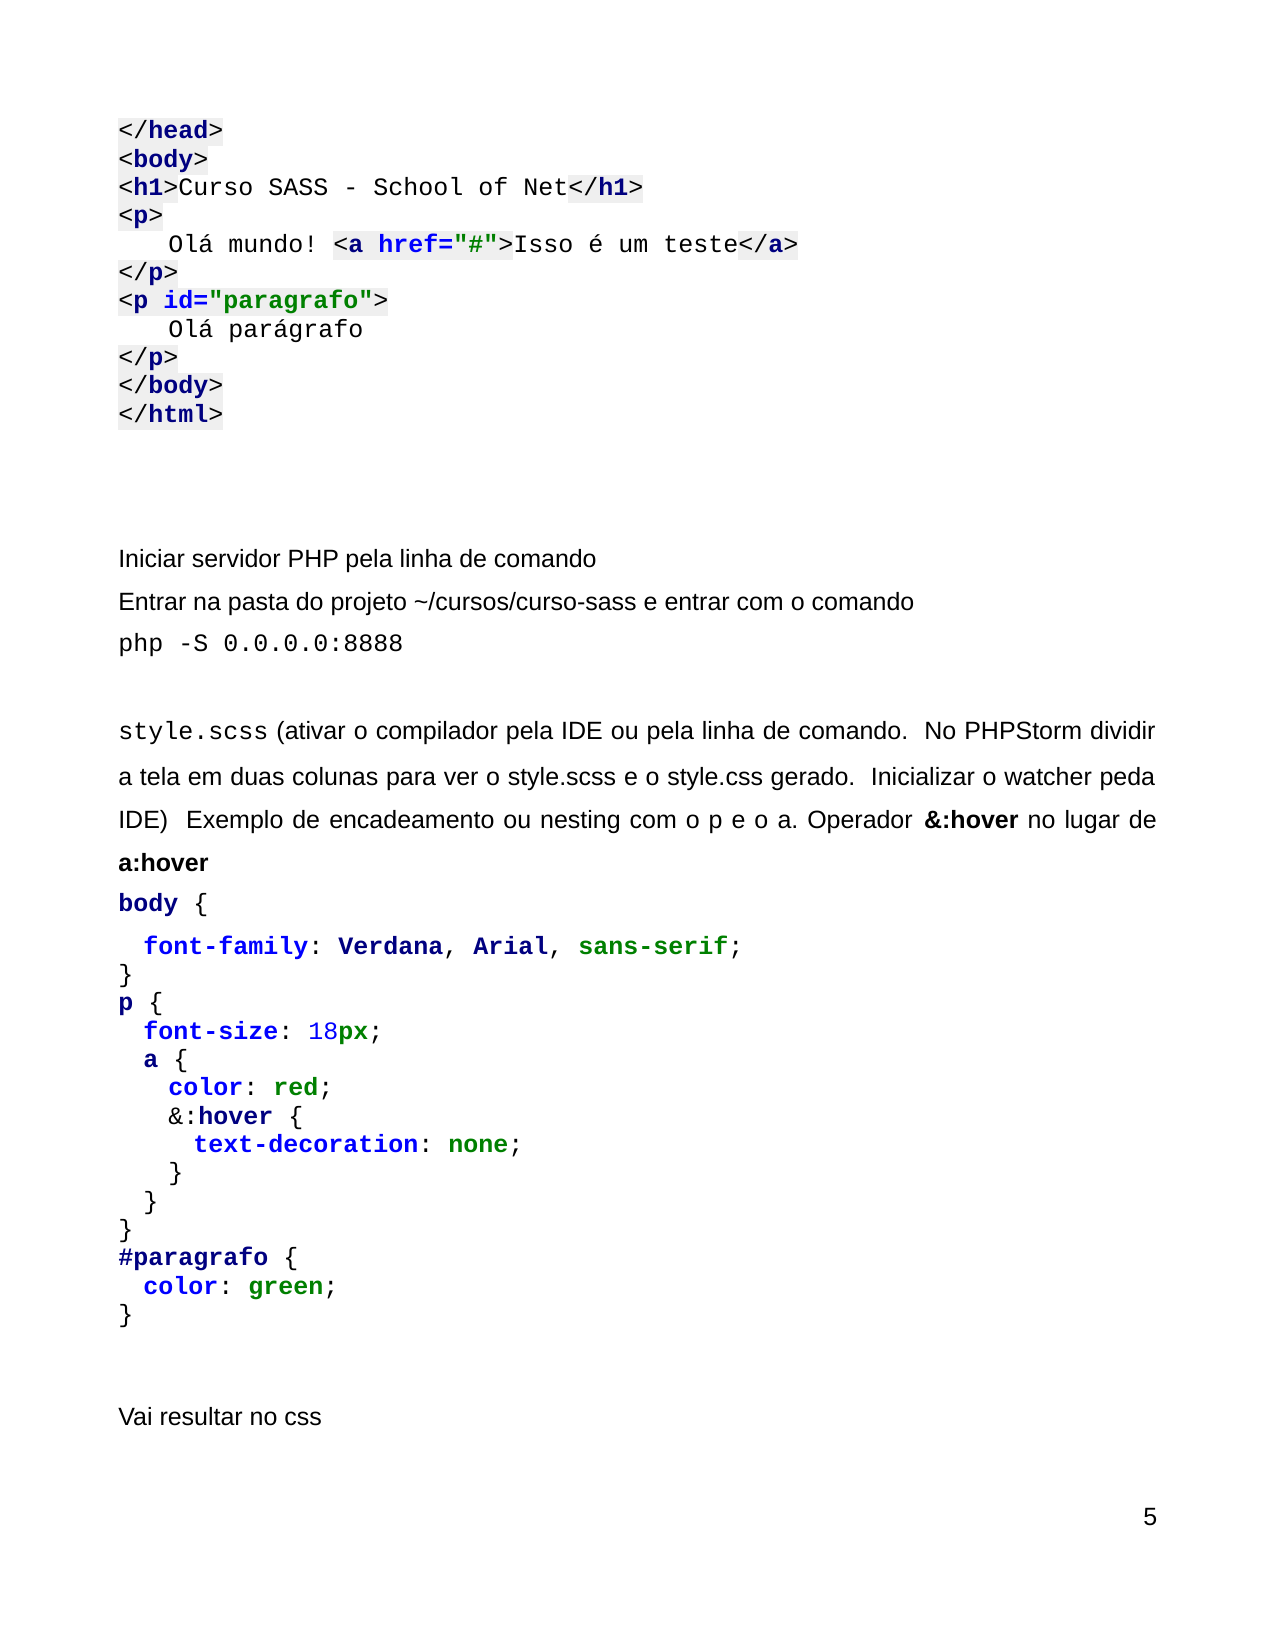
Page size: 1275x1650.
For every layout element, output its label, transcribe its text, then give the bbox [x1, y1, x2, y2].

text p { [118, 990, 1157, 1018]
text <h1>Curso SASS - School of Net</h1> [118, 175, 1157, 203]
text color: red; [118, 1075, 1157, 1103]
text Iniciar servidor PHP pela linha de comando [118, 544, 1157, 573]
text <p id="paragrafo"> [118, 288, 1157, 316]
text text-decoration: none; [118, 1132, 1157, 1160]
text <p> [118, 203, 1157, 231]
text a { [118, 1047, 1157, 1075]
text php -S 0.0.0.0:8888 [118, 631, 1157, 659]
text } [118, 1160, 1157, 1188]
text Olá parágrafo [118, 316, 1157, 345]
text body { [118, 891, 1157, 919]
text font-family: Verdana, Arial, sans-serif; [118, 933, 1157, 962]
text } [118, 1188, 1157, 1217]
text </p> [118, 345, 1157, 373]
text </head> [118, 118, 1157, 146]
text } [118, 1217, 1157, 1245]
text Olá mundo! <a href="#">Isso é um teste</a> [118, 231, 1157, 260]
text } [118, 962, 1157, 990]
text Vai resultar no css [118, 1402, 1157, 1431]
text color: green; [118, 1273, 1157, 1302]
text <body> [118, 146, 1157, 175]
text </html> [118, 401, 1157, 430]
text </p> [118, 260, 1157, 288]
text #paragrafo { [118, 1245, 1157, 1273]
text &:hover { [118, 1103, 1157, 1132]
text style.scss (ativar o compilador pela IDE ou pela linha de comando. No PHPStorm dividir a tela em duas colunas para ver o style.scss e o style.css gerado. Inicializar o watcher peda IDE) Exemplo de encadeamento ou nesting com o p e o a. Operador &:hover no lugar de a:hover [118, 716, 1157, 876]
text Entrar na pasta do projeto ~/cursos/curso-sass e entrar com o comando [118, 587, 1157, 616]
text } [118, 1302, 1157, 1330]
text </body> [118, 373, 1157, 401]
text font-size: 18px; [118, 1018, 1157, 1047]
